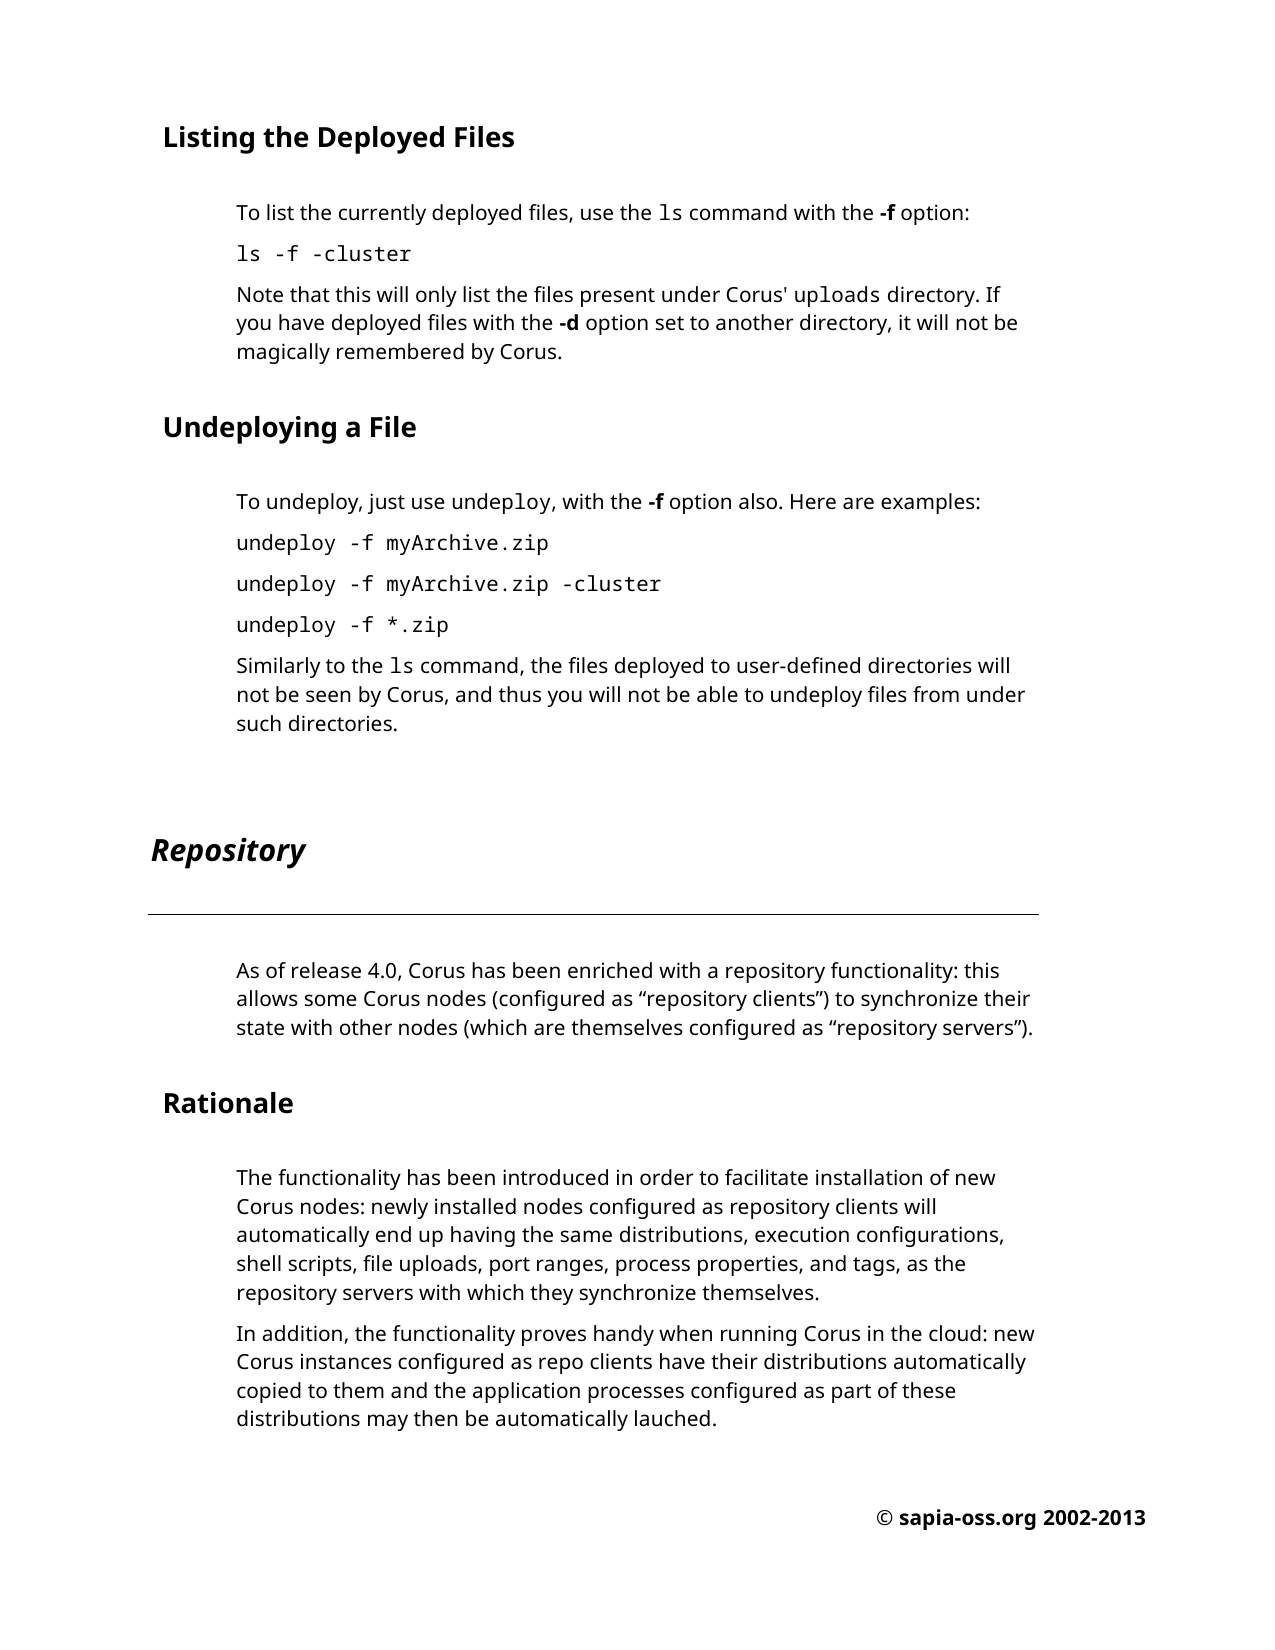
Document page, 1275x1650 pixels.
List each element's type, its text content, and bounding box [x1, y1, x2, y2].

text undeploy -f myArchive.zip -cluster [236, 569, 1039, 598]
subtitle Repository [148, 826, 1039, 914]
text As of release 4.0, Corus has been enriched with a repository functionality: this allows some Corus nodes (configured as “repository clients”) to synchronize their state with other nodes (which are themselves configured as “repository servers”). [236, 956, 1039, 1041]
text ls -f -cluster [236, 239, 1039, 267]
text In addition, the functionality proves handy when running Corus in the cloud: new Corus instances configured as repo clients have their distributions automatically copied to them and the application processes configured as part of these distributions may then be automatically lauched. [236, 1318, 1039, 1433]
subtitle Listing the Deployed Files [162, 118, 1039, 156]
text The functionality has been introduced in order to facilitate installation of new Corus nodes: newly installed nodes configured as repository clients will automatically end up having the same distributions, execution configurations, shell scripts, file uploads, port ranges, process properties, and tags, as the repository servers with which they synchronize themselves. [236, 1163, 1039, 1306]
text To list the currently deployed files, use the ls command with the -f option: [236, 198, 1039, 226]
text To undeploy, just use undeploy, with the -f option also. Here are examples: [236, 487, 1039, 516]
text undeploy -f myArchive.zip [236, 528, 1039, 557]
subtitle Undeploying a File [162, 408, 1039, 445]
text undeploy -f *.zip [236, 610, 1039, 639]
text Similarly to the ls command, the files deployed to user-defined directories will not be seen by Corus, and thus you will not be able to undeploy files from under such directories. [236, 651, 1039, 737]
subtitle Rationale [162, 1084, 1039, 1121]
text Note that this will only list the files present under Corus' uploads directory. If you have deployed files with the -d option set to another directory, it will not be magically remembered by Corus. [236, 280, 1039, 365]
